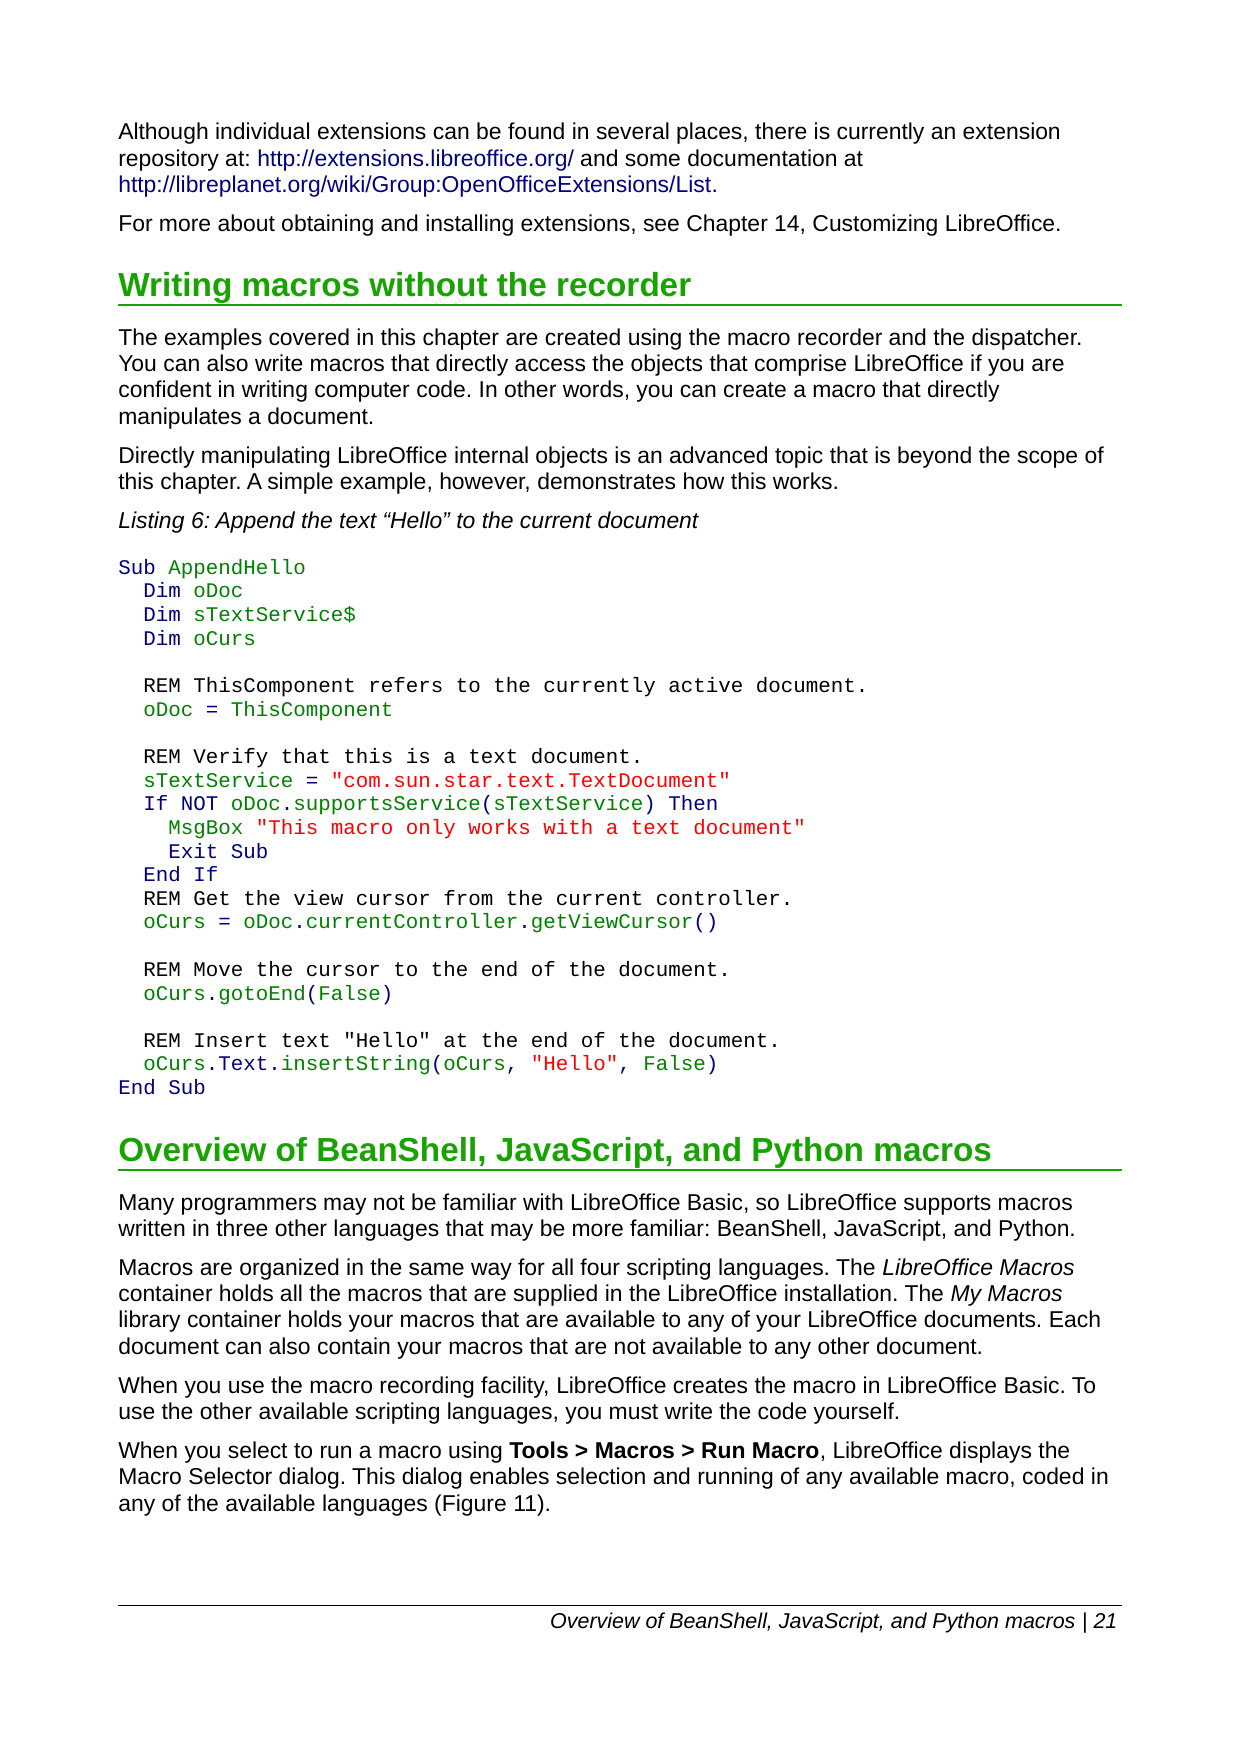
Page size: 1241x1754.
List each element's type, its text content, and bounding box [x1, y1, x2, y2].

text oCurs = oDoc.currentController.getViewCursor() [118, 912, 1122, 935]
text When you select to run a macro using Tools > Macros > Run Macro, LibreOffice displays the Macro Selector dialog. This dialog enables selection and running of any available macro, coded in any of the available languages (Figure 11). [118, 1437, 1122, 1516]
text Exit Sub [118, 841, 1122, 864]
subtitle Writing macros without the recorder [118, 266, 1122, 304]
text sTextService = "com.sun.star.text.TextDocument" [118, 770, 1122, 793]
text oCurs.gotoEnd(False) [118, 982, 1122, 1006]
text Macros are organized in the same way for all four scripting languages. The LibreOffice Macros container holds all the macros that are supplied in the LibreOffice installation. The My Macros library container holds your macros that are available to any of your LibreOffice documents. Each document can also contain your macros that are not available to any other document. [118, 1254, 1122, 1359]
text For more about obtaining and installing extensions, see Chapter 14, Customizing LibreOffice. [118, 210, 1122, 236]
text Listing 6: Append the text “Hello” to the current document [118, 507, 1122, 533]
text End Sub [118, 1077, 1122, 1101]
text Directly manipulating LibreOffice internal objects is an advanced topic that is beyond the scope of this chapter. A simple example, however, demonstrates how this works. [118, 442, 1122, 494]
subtitle Overview of BeanShell, JavaScript, and Python macros [118, 1130, 1122, 1169]
text Dim oCurs [118, 628, 1122, 651]
text End If [118, 864, 1122, 888]
text Many programmers may not be familiar with LibreOffice Basic, so LibreOffice supports macros written in three other languages that may be more familiar: BeanShell, JavaScript, and Python. [118, 1188, 1122, 1241]
text REM Verify that this is a text document. [118, 746, 1122, 770]
text The examples covered in this chapter are created using the macro recorder and the dispatcher. You can also write macros that directly access the objects that comprise LibreOffice if you are confident in writing computer code. In other words, you can create a macro that directly manipulates a document. [118, 324, 1122, 429]
text REM ThisComponent refers to the currently active document. [118, 675, 1122, 699]
text When you use the macro recording facility, LibreOffice creates the macro in LibreOffice Basic. To use the other available scripting languages, you must write the code yourself. [118, 1372, 1122, 1424]
text REM Insert text "Hello" at the end of the document. [118, 1030, 1122, 1053]
text Dim oDoc [118, 581, 1122, 604]
text Sub AppendHello [118, 557, 1122, 581]
text Although individual extensions can be found in several places, there is currently an extension repository at: http://extensions.libreoffice.org/ and some documentation at http://libreplanet.org/wiki/Group:OpenOfficeExtensions/List. [118, 118, 1122, 197]
text Dim sTextService$ [118, 604, 1122, 628]
text oCurs.Text.insertString(oCurs, "Hello", False) [118, 1053, 1122, 1077]
text oDoc = ThisComponent [118, 699, 1122, 722]
text If NOT oDoc.supportsService(sTextService) Then [118, 793, 1122, 817]
text REM Get the view cursor from the current controller. [118, 888, 1122, 912]
text MsgBox "This macro only works with a text document" [118, 817, 1122, 841]
text REM Move the cursor to the end of the document. [118, 959, 1122, 982]
